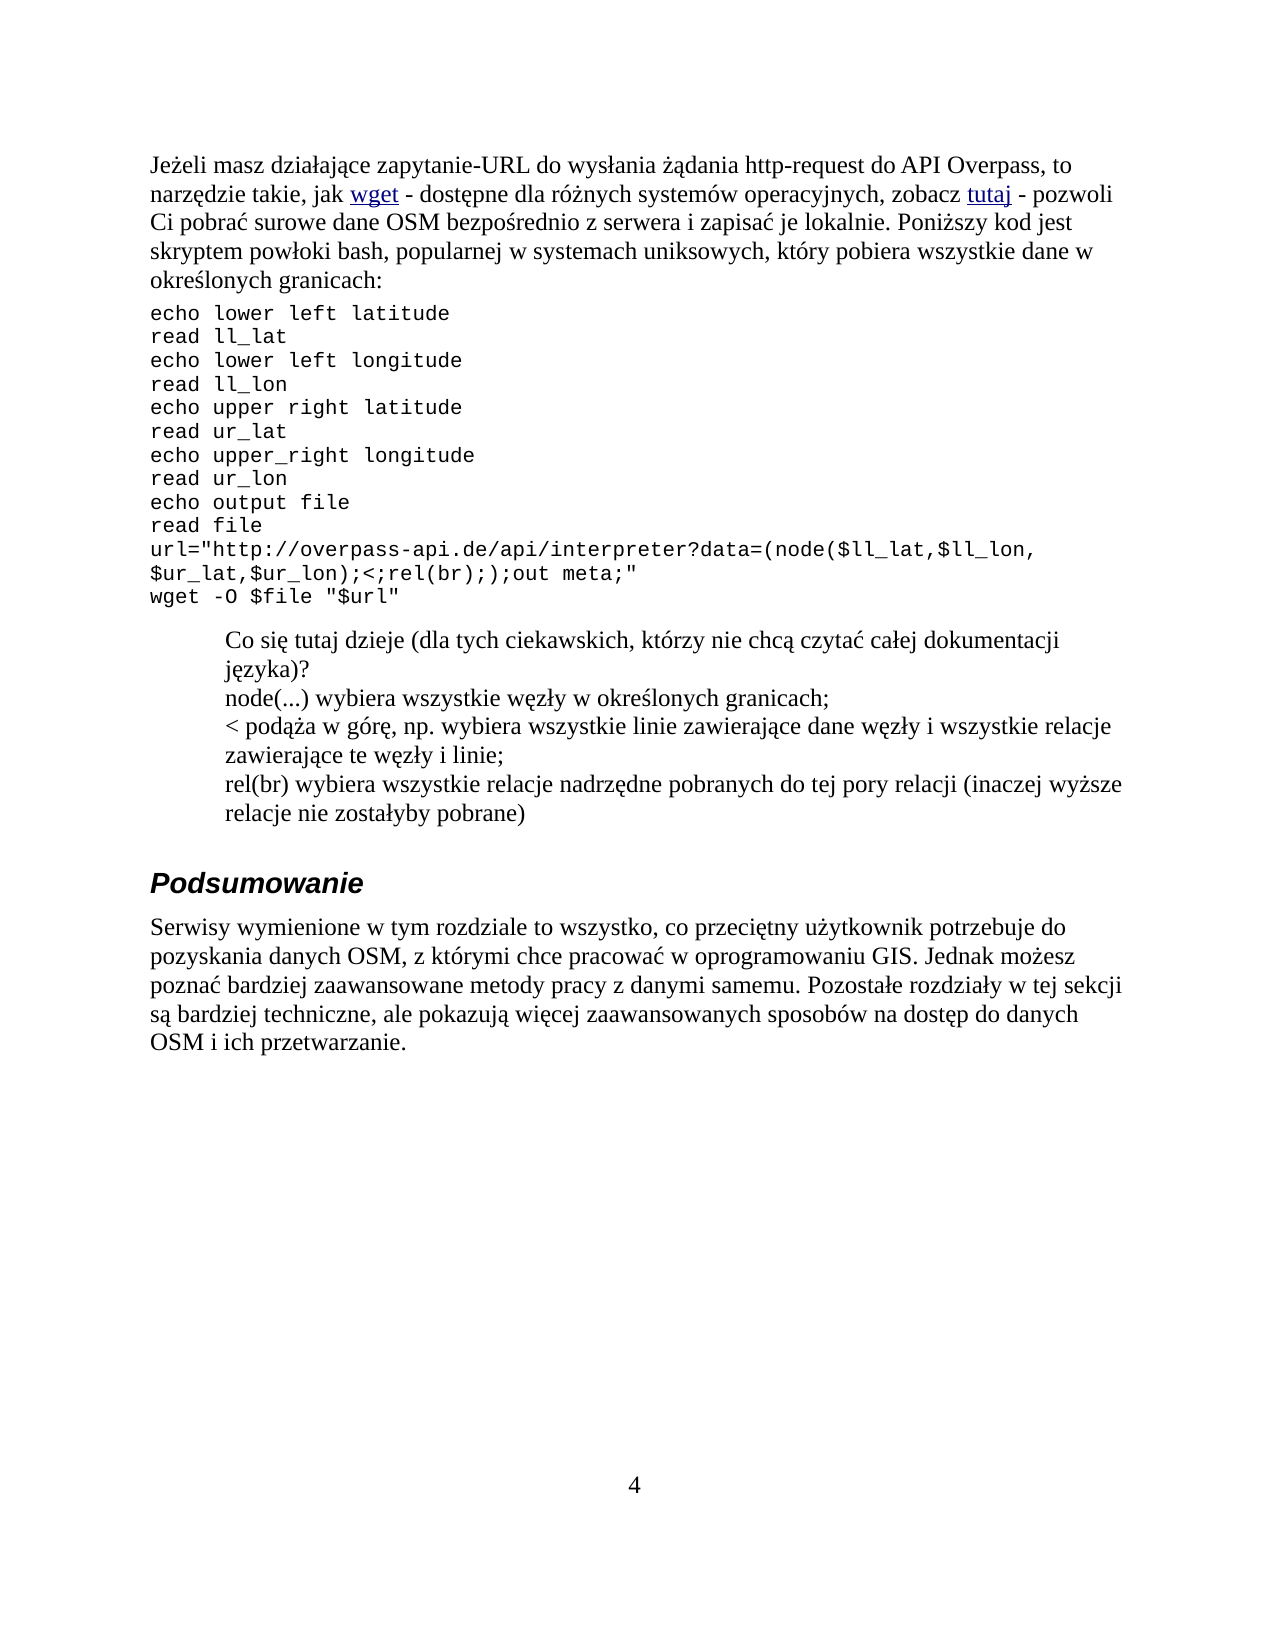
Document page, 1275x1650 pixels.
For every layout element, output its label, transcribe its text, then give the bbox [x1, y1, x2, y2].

text echo output file [150, 492, 1125, 516]
text Jeżeli masz działające zapytanie-URL do wysłania żądania http-request do API Overpass, to narzędzie takie, jak wget - dostępne dla różnych systemów operacyjnych, zobacz tutaj - pozwoli Ci pobrać surowe dane OSM bezpośrednio z serwera i zapisać je lokalnie. Poniższy kod jest skryptem powłoki bash, popularnej w systemach uniksowych, który pobiera wszystkie dane w określonych granicach: [150, 150, 1125, 294]
subtitle Podsumowanie [150, 866, 1125, 900]
text echo upper right latitude [150, 397, 1125, 421]
text read ll_lon [150, 374, 1125, 397]
text read file [150, 516, 1125, 539]
text echo lower left longitude [150, 350, 1125, 374]
text Serwisy wymienione w tym rozdziale to wszystko, co przeciętny użytkownik potrzebuje do pozyskania danych OSM, z którymi chce pracować w oprogramowaniu GIS. Jednak możesz poznać bardziej zaawansowane metody pracy z danymi samemu. Pozostałe rozdziały w tej sekcji są bardziej techniczne, ale pokazują więcej zaawansowanych sposobów na dostęp do danych OSM i ich przetwarzanie. [150, 912, 1125, 1056]
text read ll_lat [150, 326, 1125, 350]
text echo upper_right longitude [150, 444, 1125, 468]
text wget -O $file "$url" [150, 586, 1125, 610]
text url="http://overpass-api.de/api/interpreter?data=(node($ll_lat,$ll_lon,$ur_lat,$ur_lon);<;rel(br););out meta;" [150, 539, 1125, 586]
text read ur_lon [150, 468, 1125, 492]
text Co się tutaj dzieje (dla tych ciekawskich, którzy nie chcą czytać całej dokumentacji języka)? node(...) wybiera wszystkie węzły w określonych granicach; < podąża w górę, np. wybiera wszystkie linie zawierające dane węzły i wszystkie relacje zawierające te węzły i linie; rel(br) wybiera wszystkie relacje nadrzędne pobranych do tej pory relacji (inaczej wyższe relacje nie zostałyby pobrane) [225, 625, 1125, 826]
text read ur_lat [150, 421, 1125, 444]
text echo lower left latitude [150, 303, 1125, 326]
